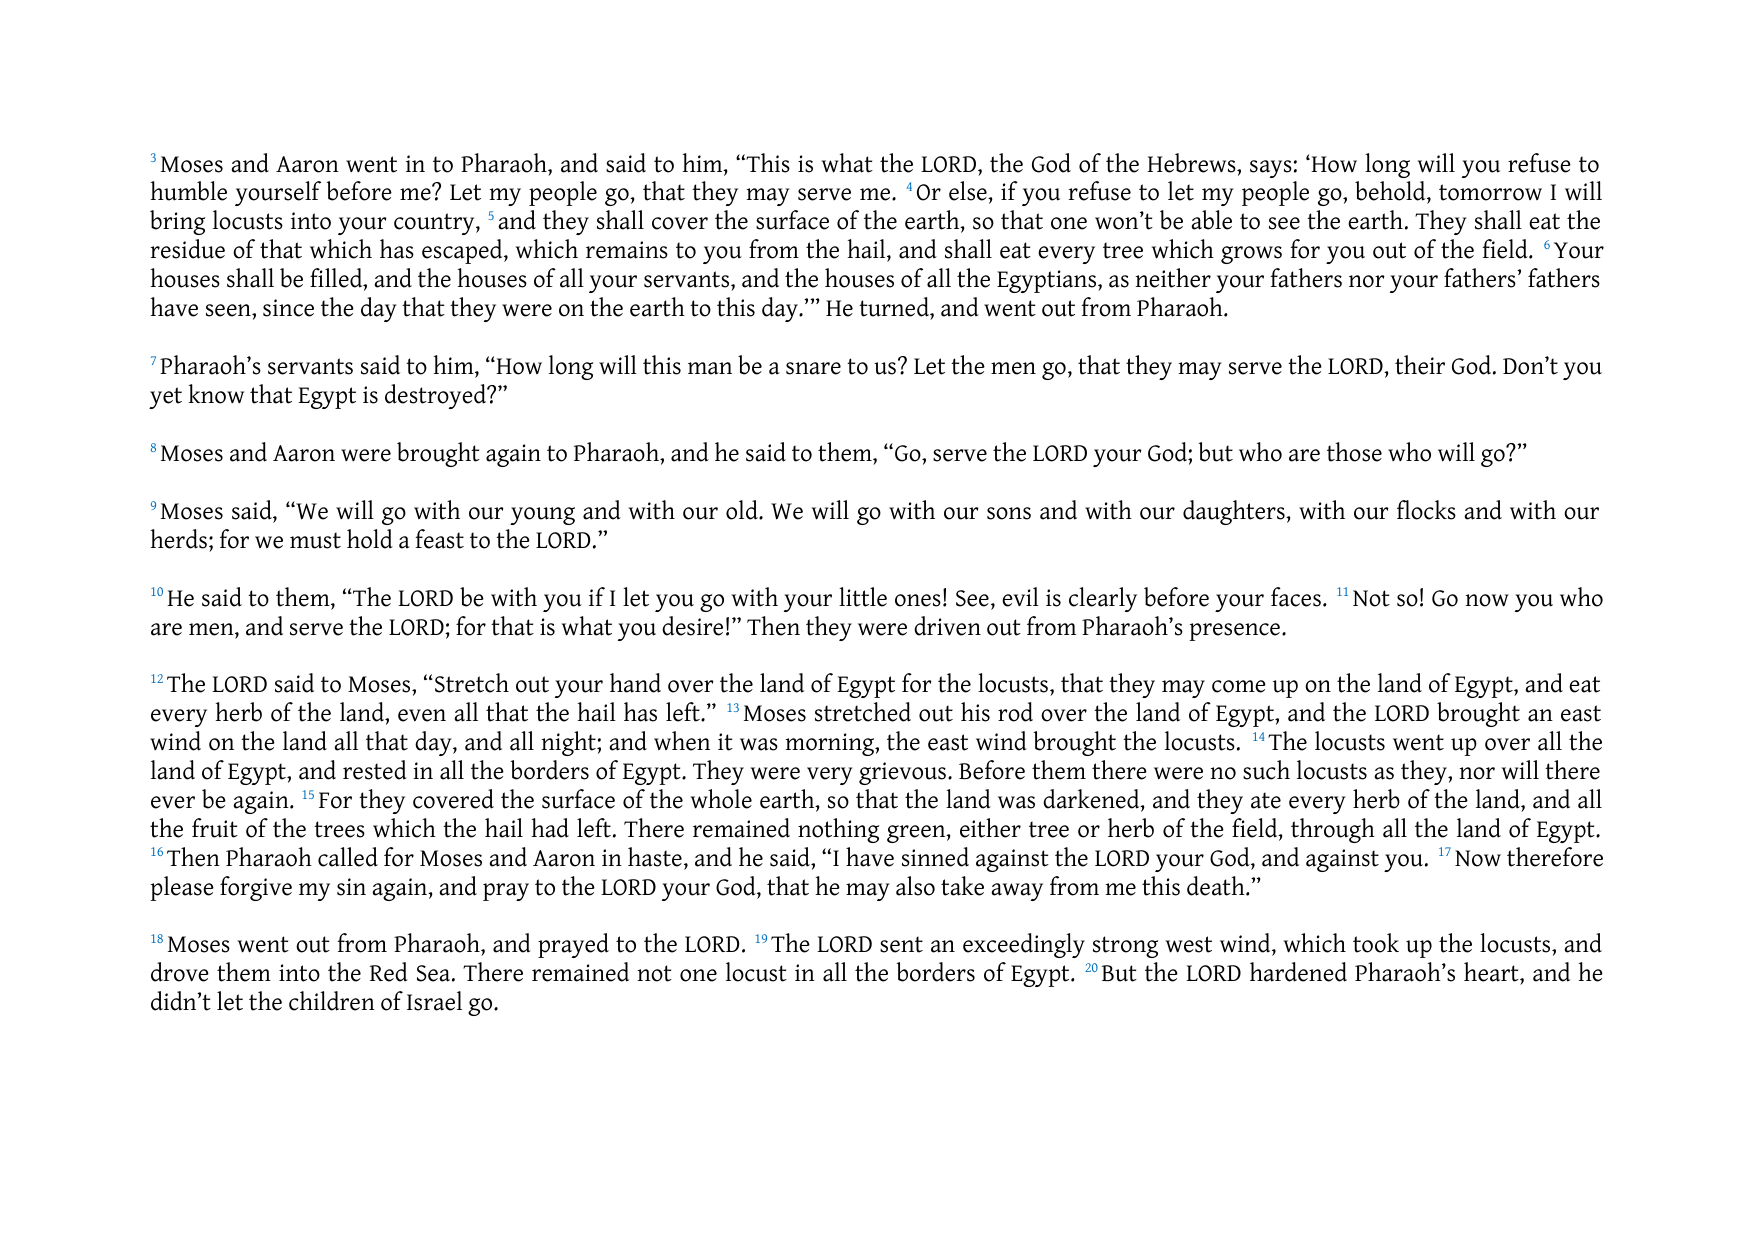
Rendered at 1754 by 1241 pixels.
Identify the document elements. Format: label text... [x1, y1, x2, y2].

text 10 He said to them, “The LORD be with you if I let you go with your little ones! See, evil is clearly before your faces. 11 Not so! Go now you who are men, and serve the LORD; for that is what you desire!” Then they were driven out from Pharaoh’s presence. [150, 584, 1604, 642]
text 8 Moses and Aaron were brought again to Pharaoh, and he said to them, “Go, serve the LORD your God; but who are those who will go?” [150, 439, 1604, 468]
text 12 The LORD said to Moses, “Stretch out your hand over the land of Egypt for the locusts, that they may come up on the land of Egypt, and eat every herb of the land, even all that the hail has left.” 13 Moses stretched out his rod over the land of Egypt, and the LORD brought an east wind on the land all that day, and all night; and when it was morning, the east wind brought the locusts. 14 The locusts went up over all the land of Egypt, and rested in all the borders of Egypt. They were very grievous. Before them there were no such locusts as they, nor will there ever be again. 15 For they covered the surface of the whole earth, so that the land was darkened, and they ate every herb of the land, and all the fruit of the trees which the hail had left. There remained nothing green, either tree or herb of the field, through all the land of Egypt. 16 Then Pharaoh called for Moses and Aaron in haste, and he said, “I have sinned against the LORD your God, and against you. 17 Now therefore please forgive my sin again, and pray to the LORD your God, that he may also take away from me this death.” [150, 671, 1604, 902]
text 7 Pharaoh’s servants said to him, “How long will this man be a snare to us? Let the men go, that they may serve the LORD, their God. Don’t you yet know that Egypt is destroyed?” [150, 352, 1604, 410]
text 18 Moses went out from Pharaoh, and prayed to the LORD. 19 The LORD sent an exceedingly strong west wind, which took up the locusts, and drove them into the Red Sea. There remained not one locust in all the borders of Egypt. 20 But the LORD hardened Pharaoh’s heart, and he didn’t let the children of Israel go. [150, 931, 1604, 1017]
text 3 Moses and Aaron went in to Pharaoh, and said to him, “This is what the LORD, the God of the Hebrews, says: ‘How long will you refuse to humble yourself before me? Let my people go, that they may serve me. 4 Or else, if you refuse to let my people go, behold, tomorrow I will bring locusts into your country, 5 and they shall cover the surface of the earth, so that one won’t be able to see the earth. They shall eat the residue of that which has escaped, which remains to you from the hail, and shall eat every tree which grows for you out of the field. 6 Your houses shall be filled, and the houses of all your servants, and the houses of all the Egyptians, as neither your fathers nor your fathers’ fathers have seen, since the day that they were on the earth to this day.’” He turned, and went out from Pharaoh. [150, 150, 1604, 323]
text 9 Moses said, “We will go with our young and with our old. We will go with our sons and with our daughters, with our flocks and with our herds; for we must hold a feast to the LORD.” [150, 497, 1604, 555]
